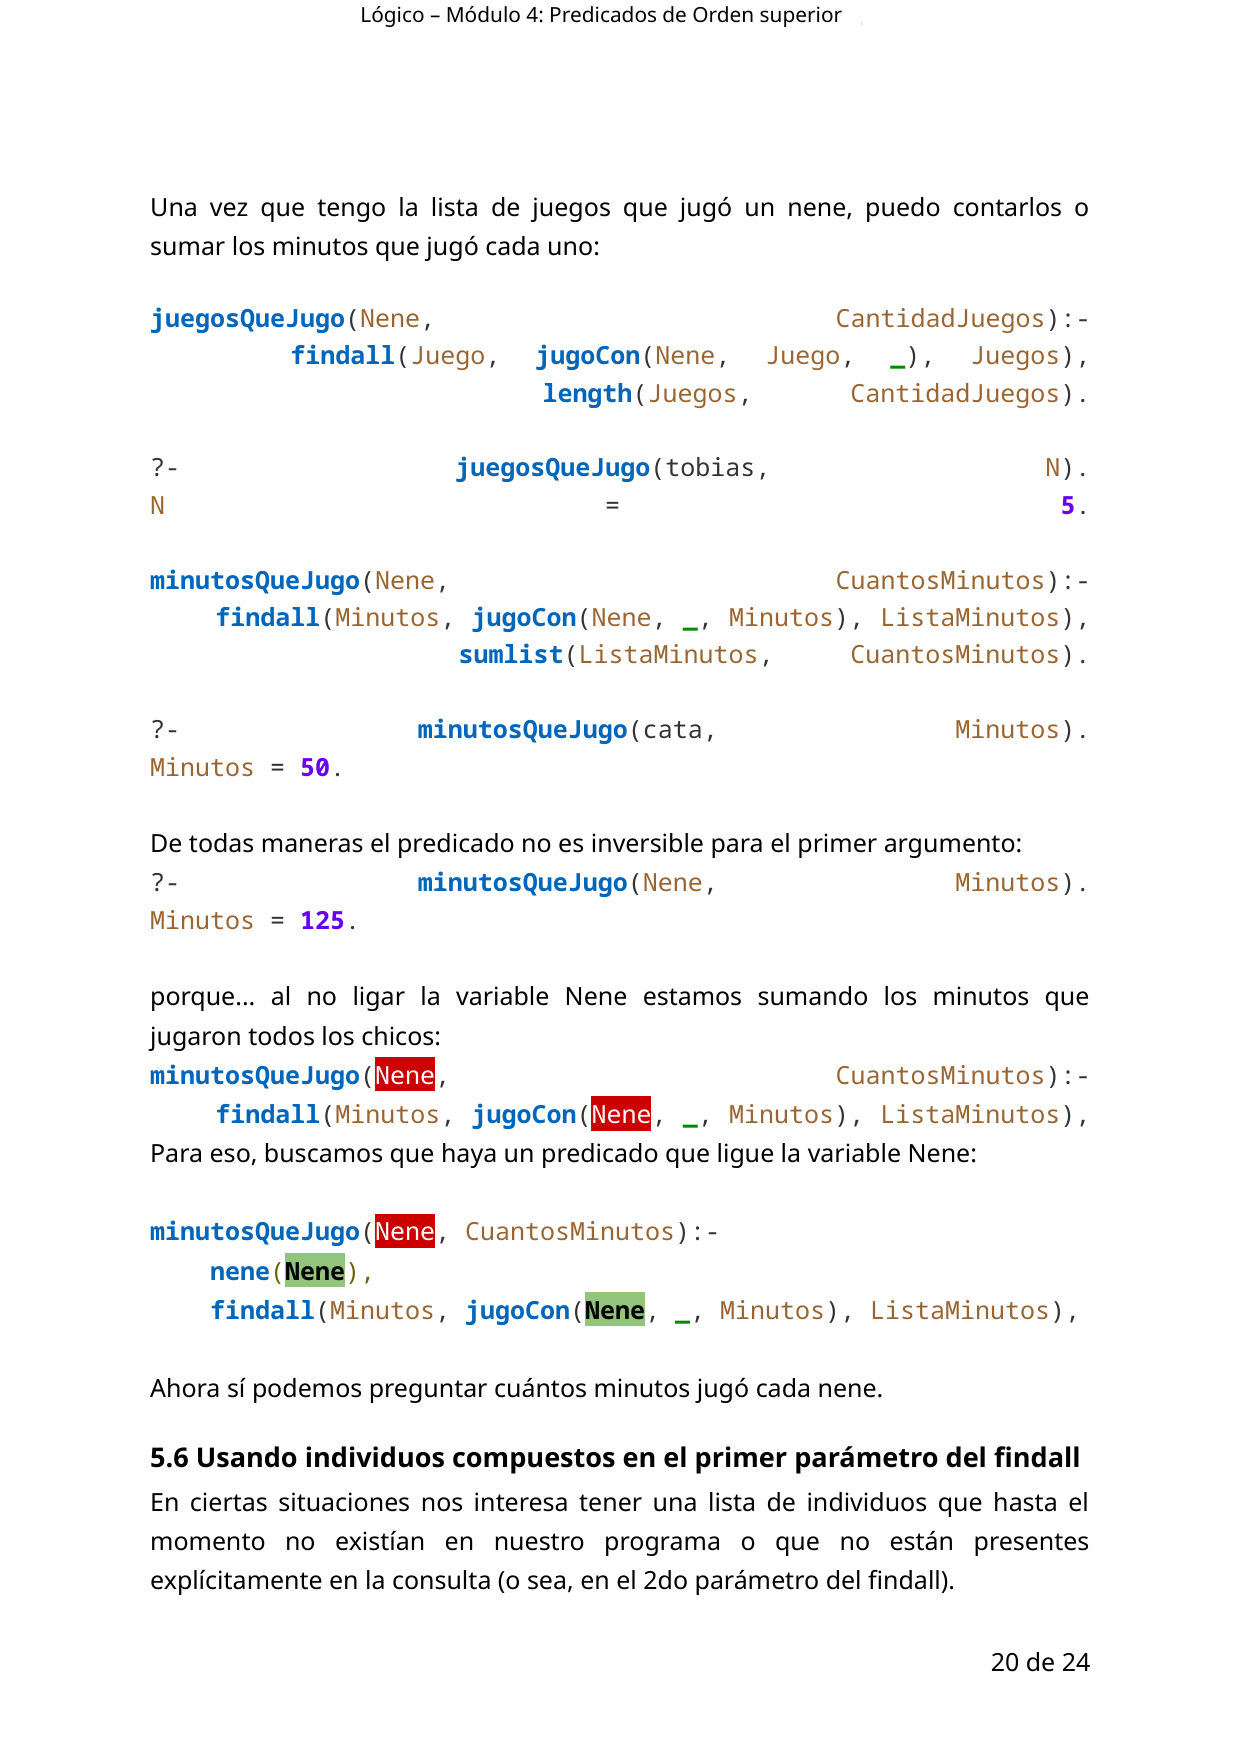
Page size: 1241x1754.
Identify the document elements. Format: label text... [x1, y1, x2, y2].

text ?- minutosQueJugo(Nene, Minutos). Minutos = 125. [150, 865, 1090, 936]
subtitle 5.6 Usando individuos compuestos en el primer parámetro del findall [150, 1439, 1090, 1476]
text findall(Minutos, jugoCon(Nene, _, Minutos), ListaMinutos), [150, 1292, 1090, 1326]
text En ciertas situaciones nos interesa tener una lista de individuos que hasta el momento no existían en nuestro programa o que no están presentes explícitamente en la consulta (o sea, en el 2do parámetro del findall). [150, 1484, 1090, 1597]
text De todas maneras el predicado no es inversible para el primer argumento: [150, 826, 1090, 860]
text Ahora sí podemos preguntar cuántos minutos jugó cada nene. [150, 1371, 1090, 1405]
text minutosQueJugo(Nene, CuantosMinutos):- [150, 1214, 1090, 1248]
text minutosQueJugo(Nene, CuantosMinutos):- findall(Minutos, jugoCon(Nene, _, Minutos), ListaMinutos), Para eso, buscamos que haya un predicado que ligue la variable Nene: [150, 1057, 1090, 1170]
text porque... al no ligar la variable Nene estamos sumando los minutos que jugaron todos los chicos: [150, 979, 1090, 1052]
text nene(Nene), [150, 1253, 1090, 1287]
text juegosQueJugo(Nene, CantidadJuegos):- findall(Juego, jugoCon(Nene, Juego, _), Juegos), length(Juegos, CantidadJuegos). ?- juegosQueJugo(tobias, N). N = 5. minutosQueJugo(Nene, CuantosMinutos):- findall(Minutos, jugoCon(Nene, _, Minutos), ListaMinutos), sumlist(ListaMinutos, CuantosMinutos). ?- minutosQueJugo(cata, Minutos). Minutos = 50. [150, 301, 1090, 783]
text Una vez que tengo la lista de juegos que jugó un nene, puedo contarlos o sumar los minutos que jugó cada uno: [150, 189, 1090, 262]
